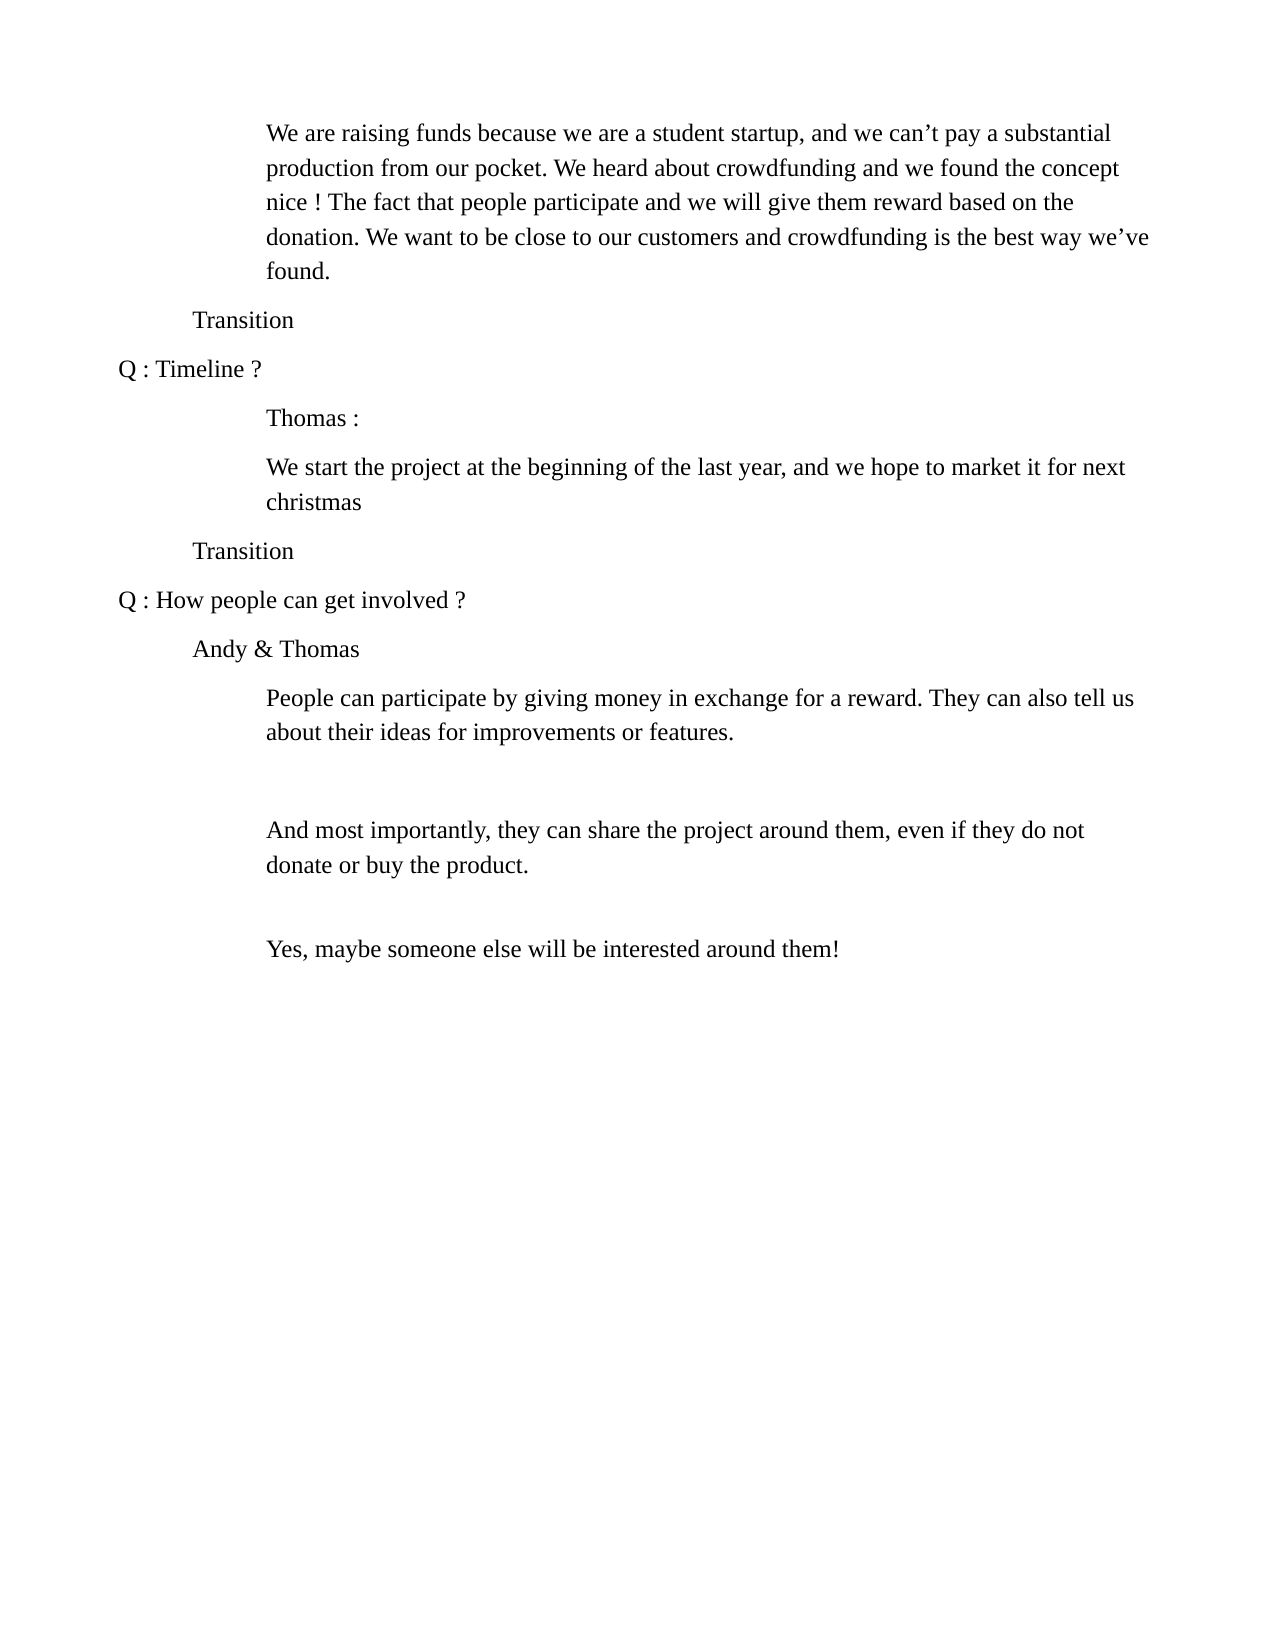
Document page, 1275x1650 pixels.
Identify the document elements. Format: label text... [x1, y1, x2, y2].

text People can participate by giving money in exchange for a reward. They can also tell us about their ideas for improvements or features. [118, 683, 1157, 746]
text Q : How people can get involved ? [118, 585, 1157, 614]
text We start the project at the beginning of the last year, and we hope to market it for next christmas [118, 452, 1157, 516]
text Yes, maybe someone else will be interested around them! [118, 899, 1157, 962]
text And most importantly, they can share the project around them, even if they do not donate or buy the product. [118, 816, 1157, 879]
text Transition [118, 305, 1157, 334]
text Andy & Thomas [118, 634, 1157, 663]
text Thomas : [118, 403, 1157, 432]
text Q : Timeline ? [118, 354, 1157, 383]
text We are raising funds because we are a student startup, and we can’t pay a substantial production from our pocket. We heard about crowdfunding and we found the concept nice ! The fact that people participate and we will give them reward based on the donation. We want to be close to our customers and crowdfunding is the best way we’ve found. [118, 118, 1157, 285]
text Transition [118, 536, 1157, 564]
